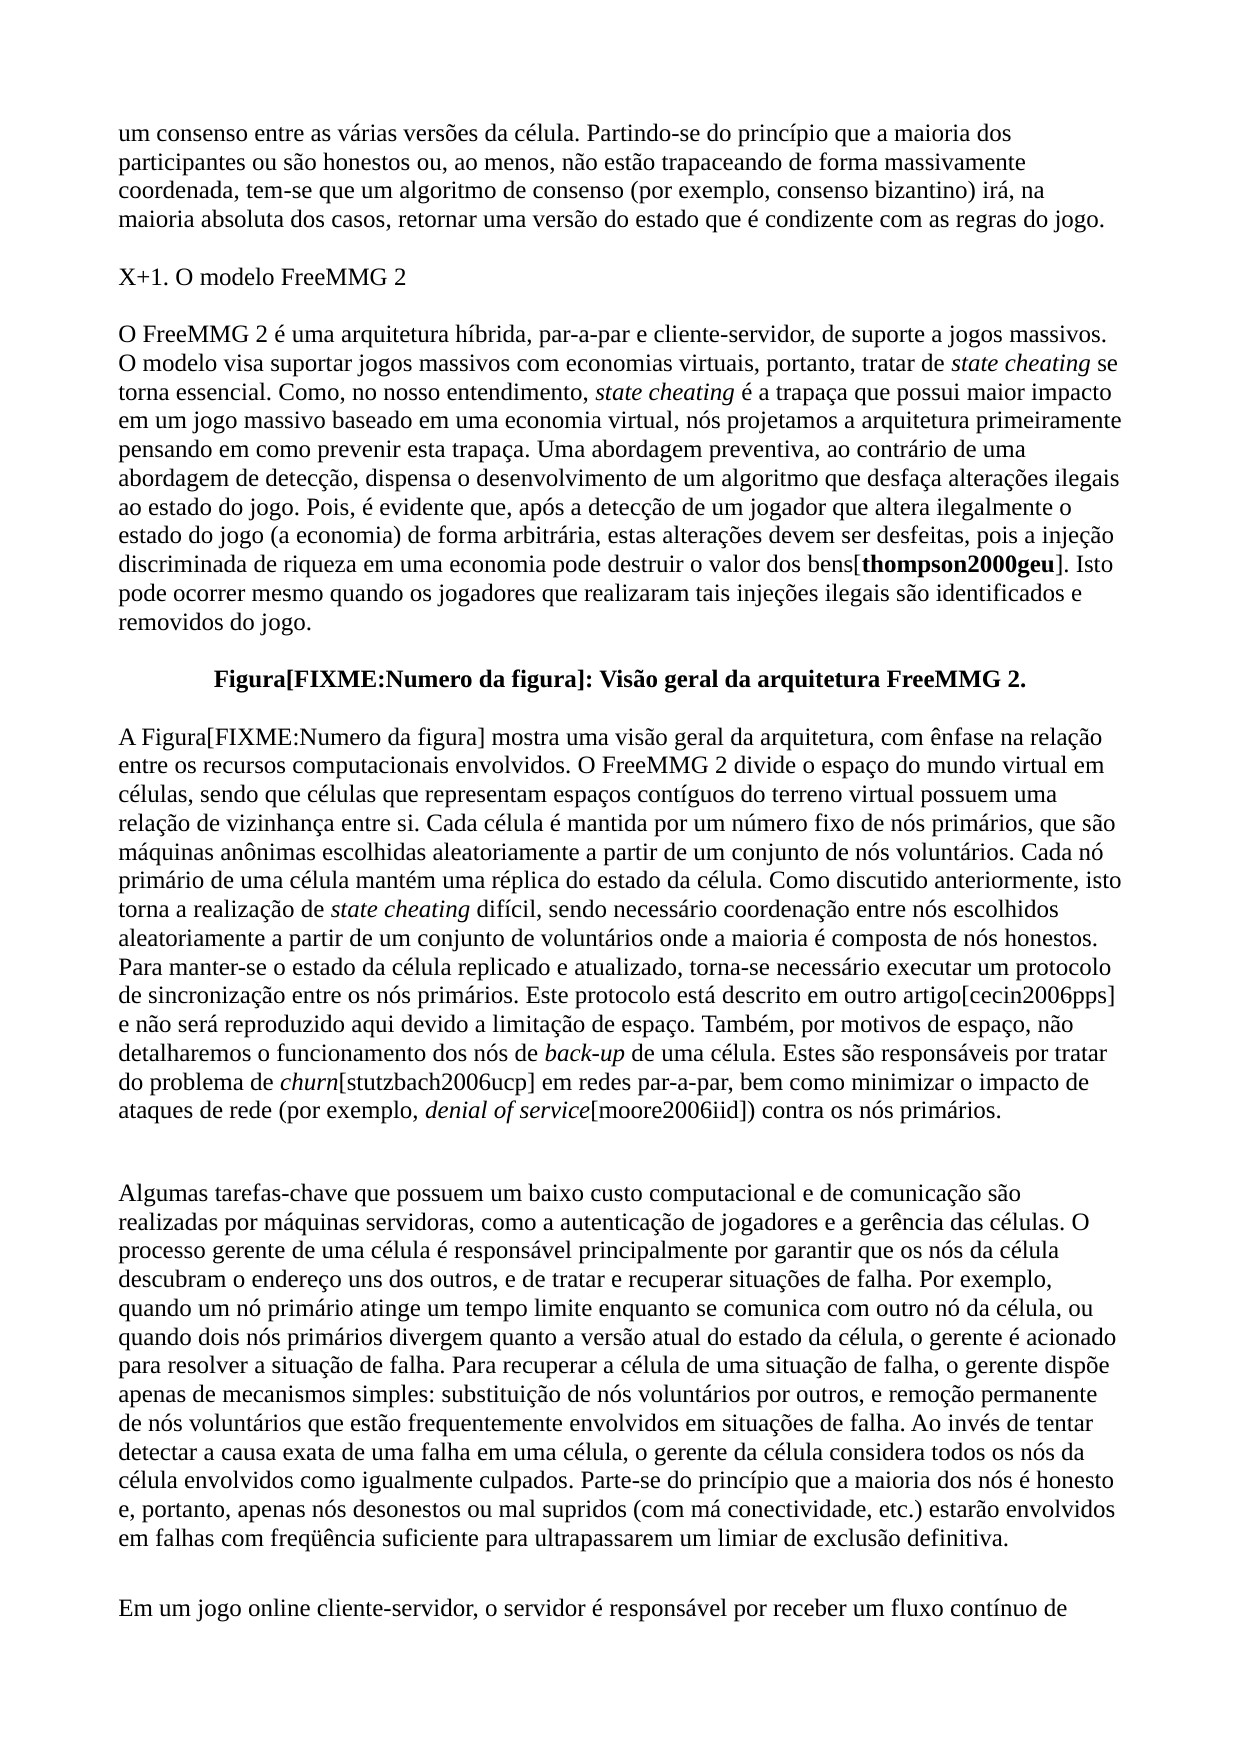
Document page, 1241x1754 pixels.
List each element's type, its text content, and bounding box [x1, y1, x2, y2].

text O FreeMMG 2 é uma arquitetura híbrida, par-a-par e cliente-servidor, de suporte a jogos massivos. O modelo visa suportar jogos massivos com economias virtuais, portanto, tratar de state cheating se torna essencial. Como, no nosso entendimento, state cheating é a trapaça que possui maior impacto em um jogo massivo baseado em uma economia virtual, nós projetamos a arquitetura primeiramente pensando em como prevenir esta trapaça. Uma abordagem preventiva, ao contrário de uma abordagem de detecção, dispensa o desenvolvimento de um algoritmo que desfaça alterações ilegais ao estado do jogo. Pois, é evidente que, após a detecção de um jogador que altera ilegalmente o estado do jogo (a economia) de forma arbitrária, estas alterações devem ser desfeitas, pois a injeção discriminada de riqueza em uma economia pode destruir o valor dos bens[thompson2000geu]. Isto pode ocorrer mesmo quando os jogadores que realizaram tais injeções ilegais são identificados e removidos do jogo. [118, 319, 1122, 636]
text Figura[FIXME:Numero da figura]: Visão geral da arquitetura FreeMMG 2. [118, 664, 1122, 693]
text X+1. O modelo FreeMMG 2 [118, 262, 1122, 291]
text um consenso entre as várias versões da célula. Partindo-se do princípio que a maioria dos participantes ou são honestos ou, ao menos, não estão trapaceando de forma massivamente coordenada, tem-se que um algoritmo de consenso (por exemplo, consenso bizantino) irá, na maioria absoluta dos casos, retornar uma versão do estado que é condizente com as regras do jogo. [118, 118, 1122, 233]
text Em um jogo online cliente-servidor, o servidor é responsável por receber um fluxo contínuo de [118, 1593, 1122, 1622]
text A Figura[FIXME:Numero da figura] mostra uma visão geral da arquitetura, com ênfase na relação entre os recursos computacionais envolvidos. O FreeMMG 2 divide o espaço do mundo virtual em células, sendo que células que representam espaços contíguos do terreno virtual possuem uma relação de vizinhança entre si. Cada célula é mantida por um número fixo de nós primários, que são máquinas anônimas escolhidas aleatoriamente a partir de um conjunto de nós voluntários. Cada nó primário de uma célula mantém uma réplica do estado da célula. Como discutido anteriormente, isto torna a realização de state cheating difícil, sendo necessário coordenação entre nós escolhidos aleatoriamente a partir de um conjunto de voluntários onde a maioria é composta de nós honestos. Para manter-se o estado da célula replicado e atualizado, torna-se necessário executar um protocolo de sincronização entre os nós primários. Este protocolo está descrito em outro artigo[cecin2006pps] e não será reproduzido aqui devido a limitação de espaço. Também, por motivos de espaço, não detalharemos o funcionamento dos nós de back-up de uma célula. Estes são responsáveis por tratar do problema de churn[stutzbach2006ucp] em redes par-a-par, bem como minimizar o impacto de ataques de rede (por exemplo, denial of service[moore2006iid]) contra os nós primários. [118, 722, 1122, 1124]
text Algumas tarefas-chave que possuem um baixo custo computacional e de comunicação são realizadas por máquinas servidoras, como a autenticação de jogadores e a gerência das células. O processo gerente de uma célula é responsável principalmente por garantir que os nós da célula descubram o endereço uns dos outros, e de tratar e recuperar situações de falha. Por exemplo, quando um nó primário atinge um tempo limite enquanto se comunica com outro nó da célula, ou quando dois nós primários divergem quanto a versão atual do estado da célula, o gerente é acionado para resolver a situação de falha. Para recuperar a célula de uma situação de falha, o gerente dispõe apenas de mecanismos simples: substituição de nós voluntários por outros, e remoção permanente de nós voluntários que estão frequentemente envolvidos em situações de falha. Ao invés de tentar detectar a causa exata de uma falha em uma célula, o gerente da célula considera todos os nós da célula envolvidos como igualmente culpados. Parte-se do princípio que a maioria dos nós é honesto e, portanto, apenas nós desonestos ou mal supridos (com má conectividade, etc.) estarão envolvidos em falhas com freqüência suficiente para ultrapassarem um limiar de exclusão definitiva. [118, 1178, 1122, 1552]
